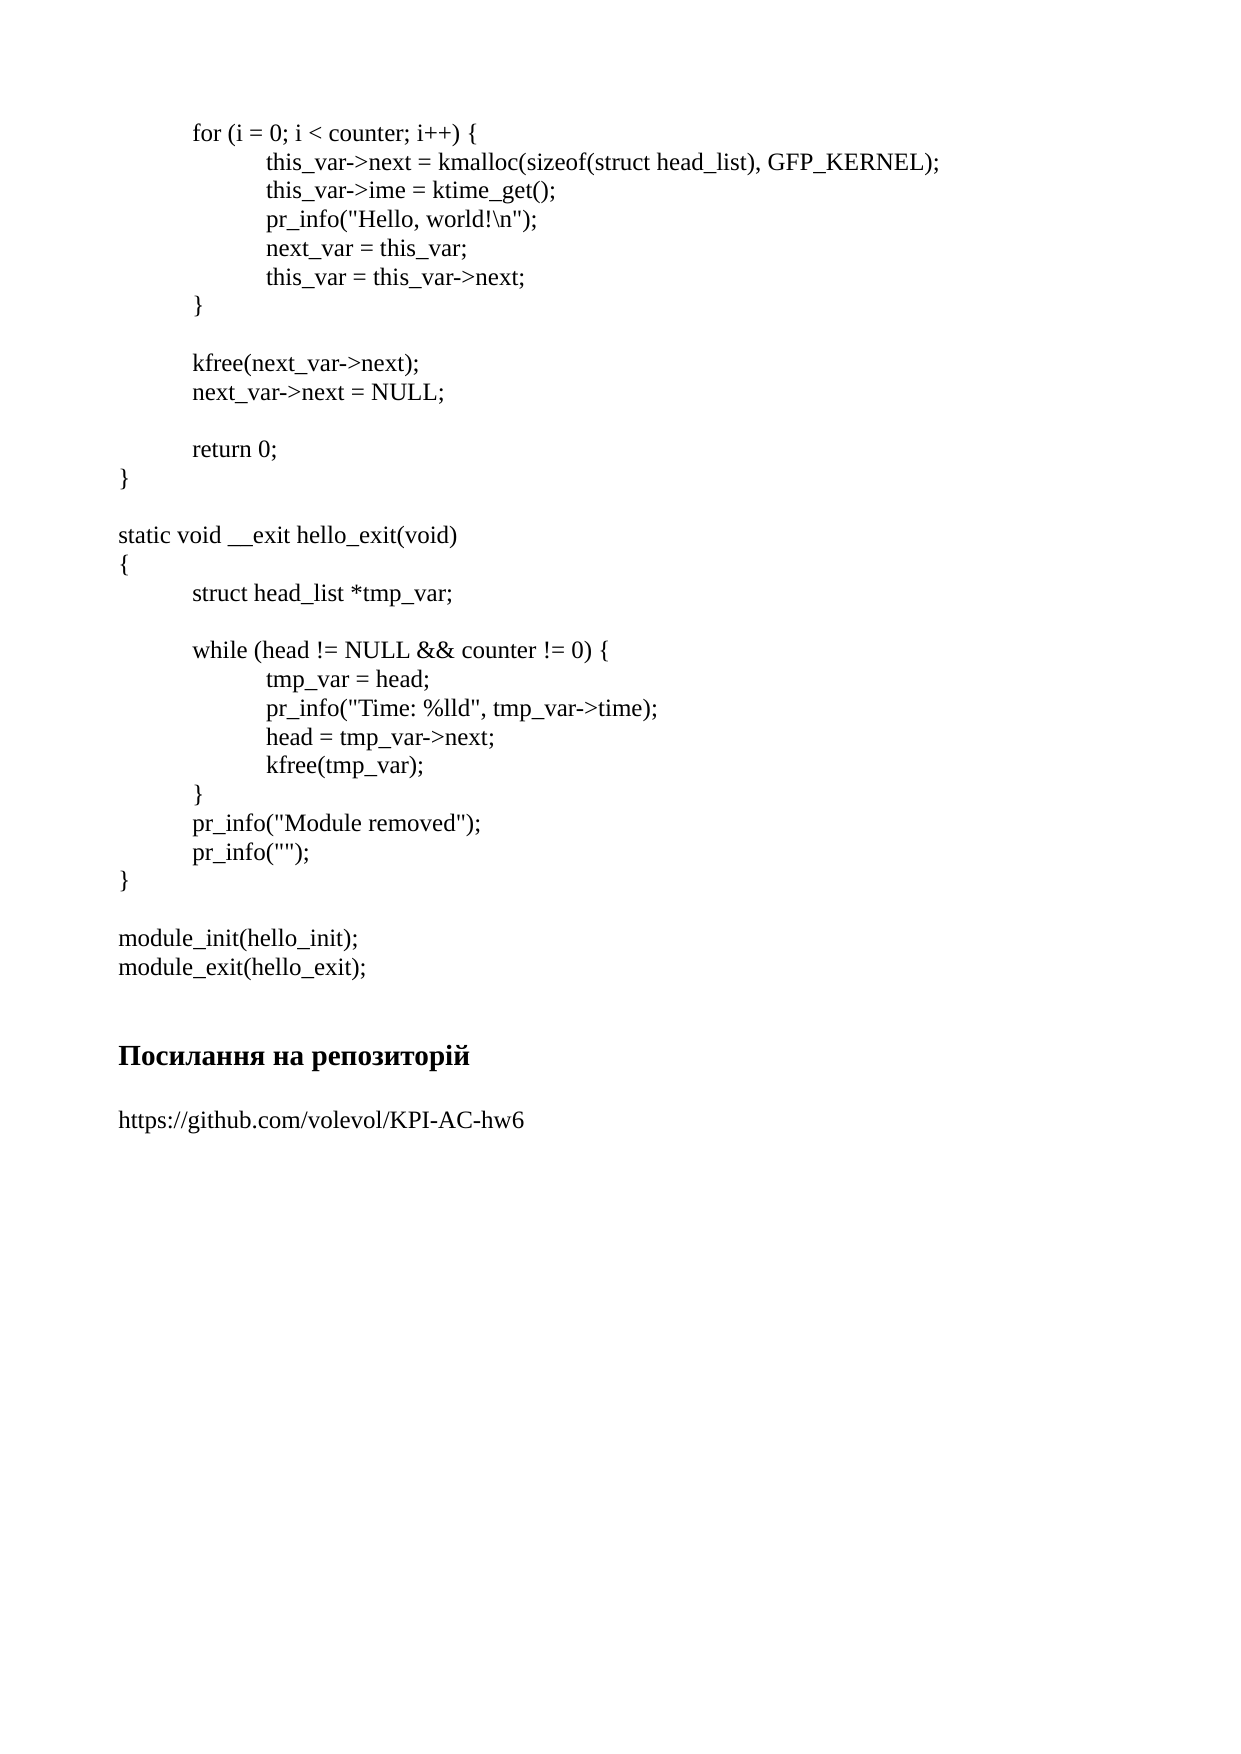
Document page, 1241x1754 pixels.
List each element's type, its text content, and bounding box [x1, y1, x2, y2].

text this_var->next = kmalloc(sizeof(struct head_list), GFP_KERNEL); [118, 147, 1122, 176]
text this_var = this_var->next; [118, 262, 1122, 291]
text kfree(tmp_var); [118, 751, 1122, 779]
text module_exit(hello_exit); [118, 952, 1122, 981]
text kfree(next_var->next); [118, 348, 1122, 377]
text next_var->next = NULL; [118, 377, 1122, 406]
text return 0; [118, 434, 1122, 463]
text } [118, 291, 1122, 319]
text https://github.com/volevol/KPI-AC-hw6 [118, 1105, 1122, 1134]
text pr_info("Hello, world!\n"); [118, 204, 1122, 233]
text pr_info(""); [118, 837, 1122, 866]
text } [118, 463, 1122, 492]
text } [118, 779, 1122, 808]
text { [118, 549, 1122, 578]
text Посилання на репозиторій [118, 1038, 1122, 1072]
text head = tmp_var->next; [118, 722, 1122, 751]
text struct head_list *tmp_var; [118, 578, 1122, 607]
text while (head != NULL && counter != 0) { [118, 636, 1122, 664]
text this_var->ime = ktime_get(); [118, 176, 1122, 204]
text module_init(hello_init); [118, 923, 1122, 952]
text pr_info("Module removed"); [118, 808, 1122, 837]
text for (i = 0; i < counter; i++) { [118, 118, 1122, 147]
text } [118, 866, 1122, 894]
text next_var = this_var; [118, 233, 1122, 262]
text static void __exit hello_exit(void) [118, 521, 1122, 549]
text tmp_var = head; [118, 664, 1122, 693]
text pr_info("Time: %lld", tmp_var->time); [118, 693, 1122, 722]
